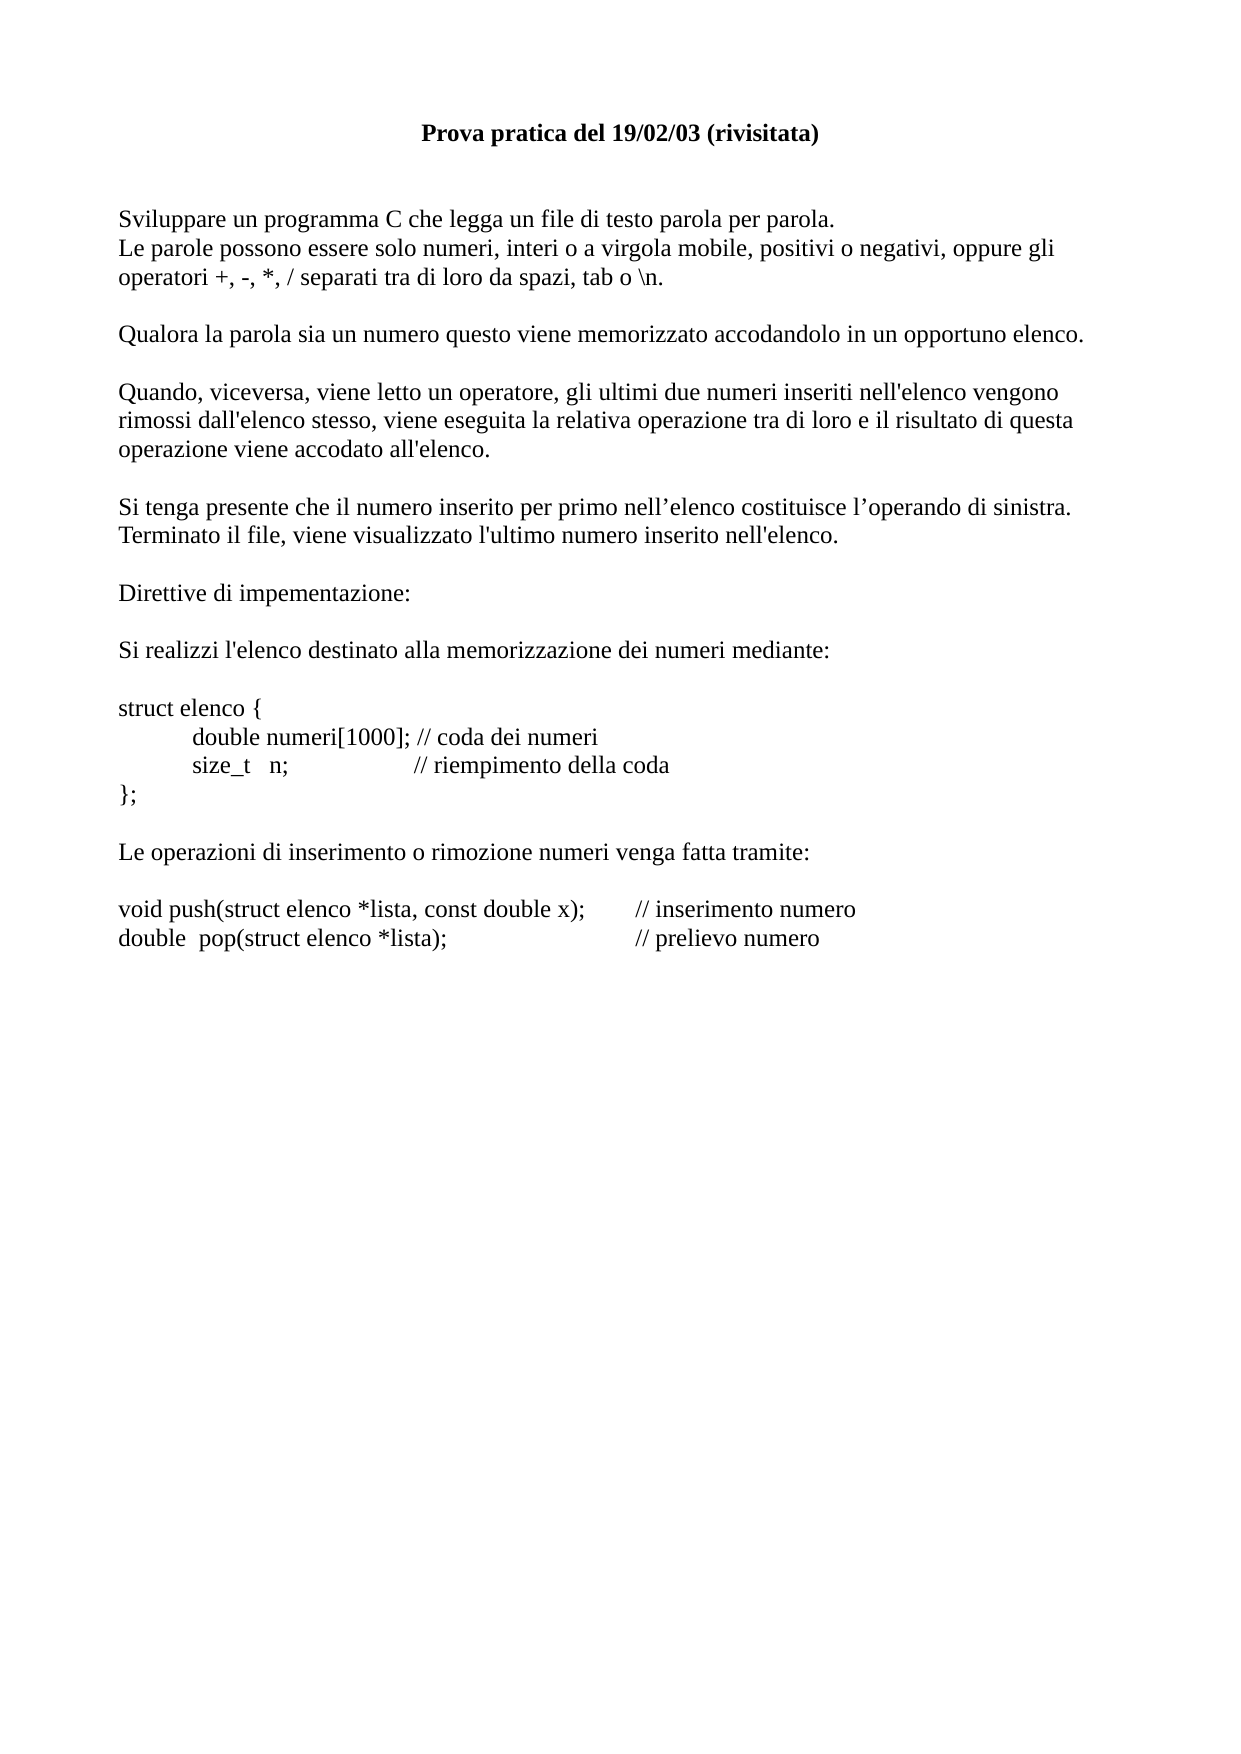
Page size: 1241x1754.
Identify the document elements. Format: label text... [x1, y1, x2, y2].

text Prova pratica del 19/02/03 (rivisitata) [118, 118, 1122, 147]
text void push(struct elenco *lista, const double x); // inserimento numero [118, 894, 1122, 923]
text Qualora la parola sia un numero questo viene memorizzato accodandolo in un opportuno elenco. [118, 319, 1122, 348]
text Sviluppare un programma C che legga un file di testo parola per parola. [118, 204, 1122, 233]
text double numeri[1000]; // coda dei numeri [118, 722, 1122, 751]
text Si realizzi l'elenco destinato alla memorizzazione dei numeri mediante: [118, 636, 1122, 664]
text size_t n; // riempimento della coda [118, 751, 1122, 779]
text struct elenco { [118, 693, 1122, 722]
text Le parole possono essere solo numeri, interi o a virgola mobile, positivi o negativi, oppure gli operatori +, -, *, / separati tra di loro da spazi, tab o \n. [118, 233, 1122, 291]
text Le operazioni di inserimento o rimozione numeri venga fatta tramite: [118, 837, 1122, 866]
text double pop(struct elenco *lista); // prelievo numero [118, 923, 1122, 952]
text Quando, viceversa, viene letto un operatore, gli ultimi due numeri inseriti nell'elenco vengono rimossi dall'elenco stesso, viene eseguita la relativa operazione tra di loro e il risultato di questa operazione viene accodato all'elenco. [118, 377, 1122, 463]
text Si tenga presente che il numero inserito per primo nell’elenco costituisce l’operando di sinistra. Terminato il file, viene visualizzato l'ultimo numero inserito nell'elenco. [118, 492, 1122, 549]
text }; [118, 779, 1122, 808]
text Direttive di impementazione: [118, 578, 1122, 607]
